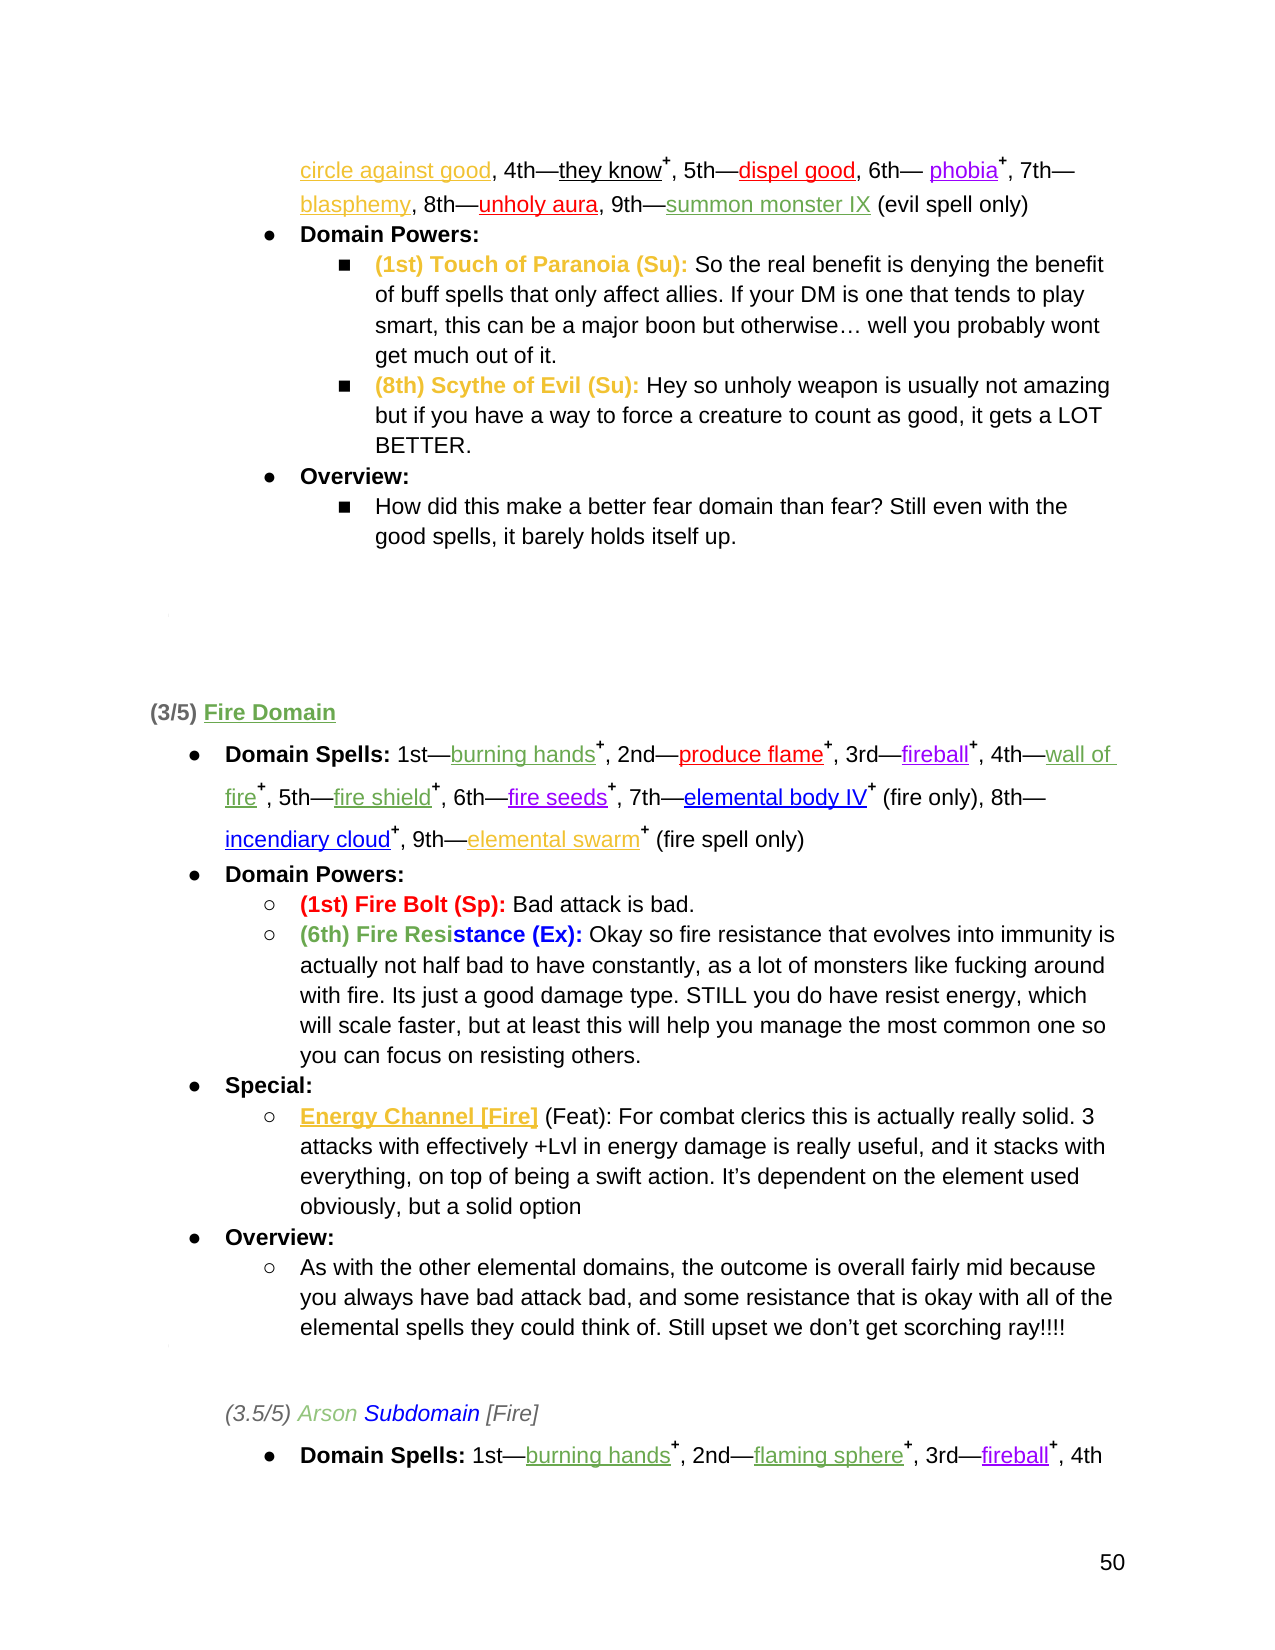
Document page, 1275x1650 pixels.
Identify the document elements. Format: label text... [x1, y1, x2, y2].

list Overview: [262, 463, 1125, 489]
list (1st) Fire Bolt (Sp): Bad attack is bad. [262, 891, 1125, 917]
list Domain Spells: 1st—burning hands+, 2nd—flaming sphere+, 3rd—fireball+, 4th [262, 1434, 1125, 1471]
list As with the other elemental domains, the outcome is overall fairly mid because you always have bad attack bad, and some resistance that is okay with all of the elemental spells they could think of. Still upset we don’t get scorching ray!!!! [262, 1254, 1125, 1340]
subtitle (3.5/5) Arson Subdomain [Fire] [225, 1399, 1125, 1426]
list Special: [187, 1072, 1125, 1099]
list (1st) Touch of Paranoia (Su): So the real benefit is denying the benefit of buff spells that only affect allies. If your DM is one that tends to play smart, this can be a major boon but otherwise… well you probably wont get much out of it. [337, 251, 1125, 368]
list How did this make a better fear domain than fear? Still even with the good spells, it barely holds itself up. [337, 493, 1125, 549]
list Overview: [187, 1223, 1125, 1250]
list Domain Powers: [187, 861, 1125, 887]
list Domain Spells: 1st—burning hands+, 2nd—produce flame+, 3rd—fireball+, 4th—wall of fire+, 5th—fire shield+, 6th—fire seeds+, 7th—elemental body IV+ (fire only), 8th—incendiary cloud+, 9th—elemental swarm+ (fire spell only) [187, 734, 1125, 855]
list Domain Powers: [262, 221, 1125, 247]
list (8th) Scythe of Evil (Su): Hey so unholy weapon is usually not amazing but if you have a way to force a creature to count as good, it gets a LOT BETTER. [337, 372, 1125, 459]
list circle against good, 4th—they know+, 5th—dispel good, 6th— phobia+, 7th—blasphemy, 8th—unholy aura, 9th—summon monster IX (evil spell only) [262, 150, 1125, 217]
list (6th) Fire Resistance (Ex): Okay so fire resistance that evolves into immunity is actually not half bad to have constantly, as a lot of monsters like fucking around with fire. Its just a good damage type. STILL you do have resist energy, which will scale faster, but at least this will help you manage the most common one so you can focus on resisting others. [262, 921, 1125, 1068]
subtitle (3/5) Fire Domain [150, 699, 1125, 725]
list Energy Channel [Fire] (Feat): For combat clerics this is actually really solid. 3 attacks with effectively +Lvl in energy damage is really useful, and it stacks with everything, on top of being a swift action. It’s dependent on the element used obviously, but a solid option [262, 1103, 1125, 1219]
